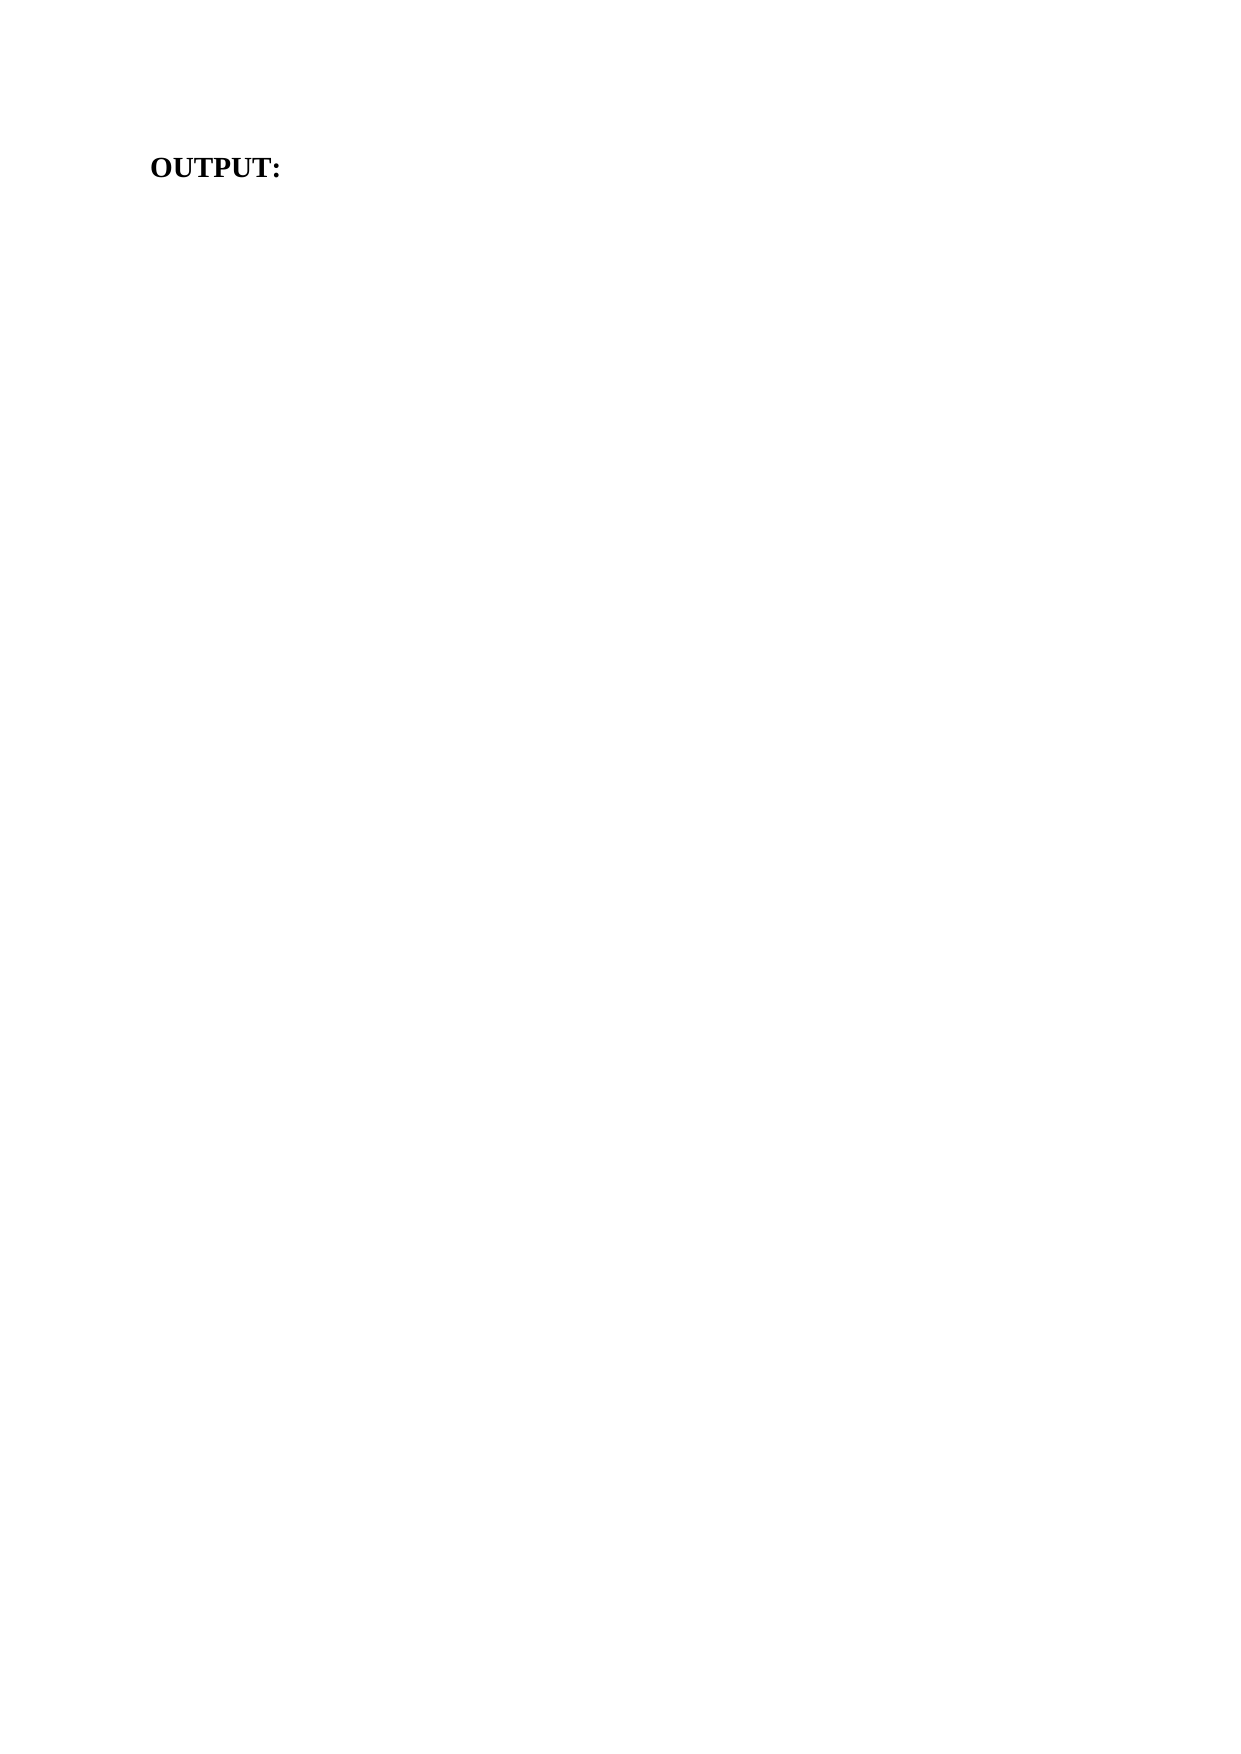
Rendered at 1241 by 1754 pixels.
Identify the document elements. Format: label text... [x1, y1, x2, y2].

picture [150, 202, 1091, 908]
text OUTPUT: [150, 150, 1090, 183]
